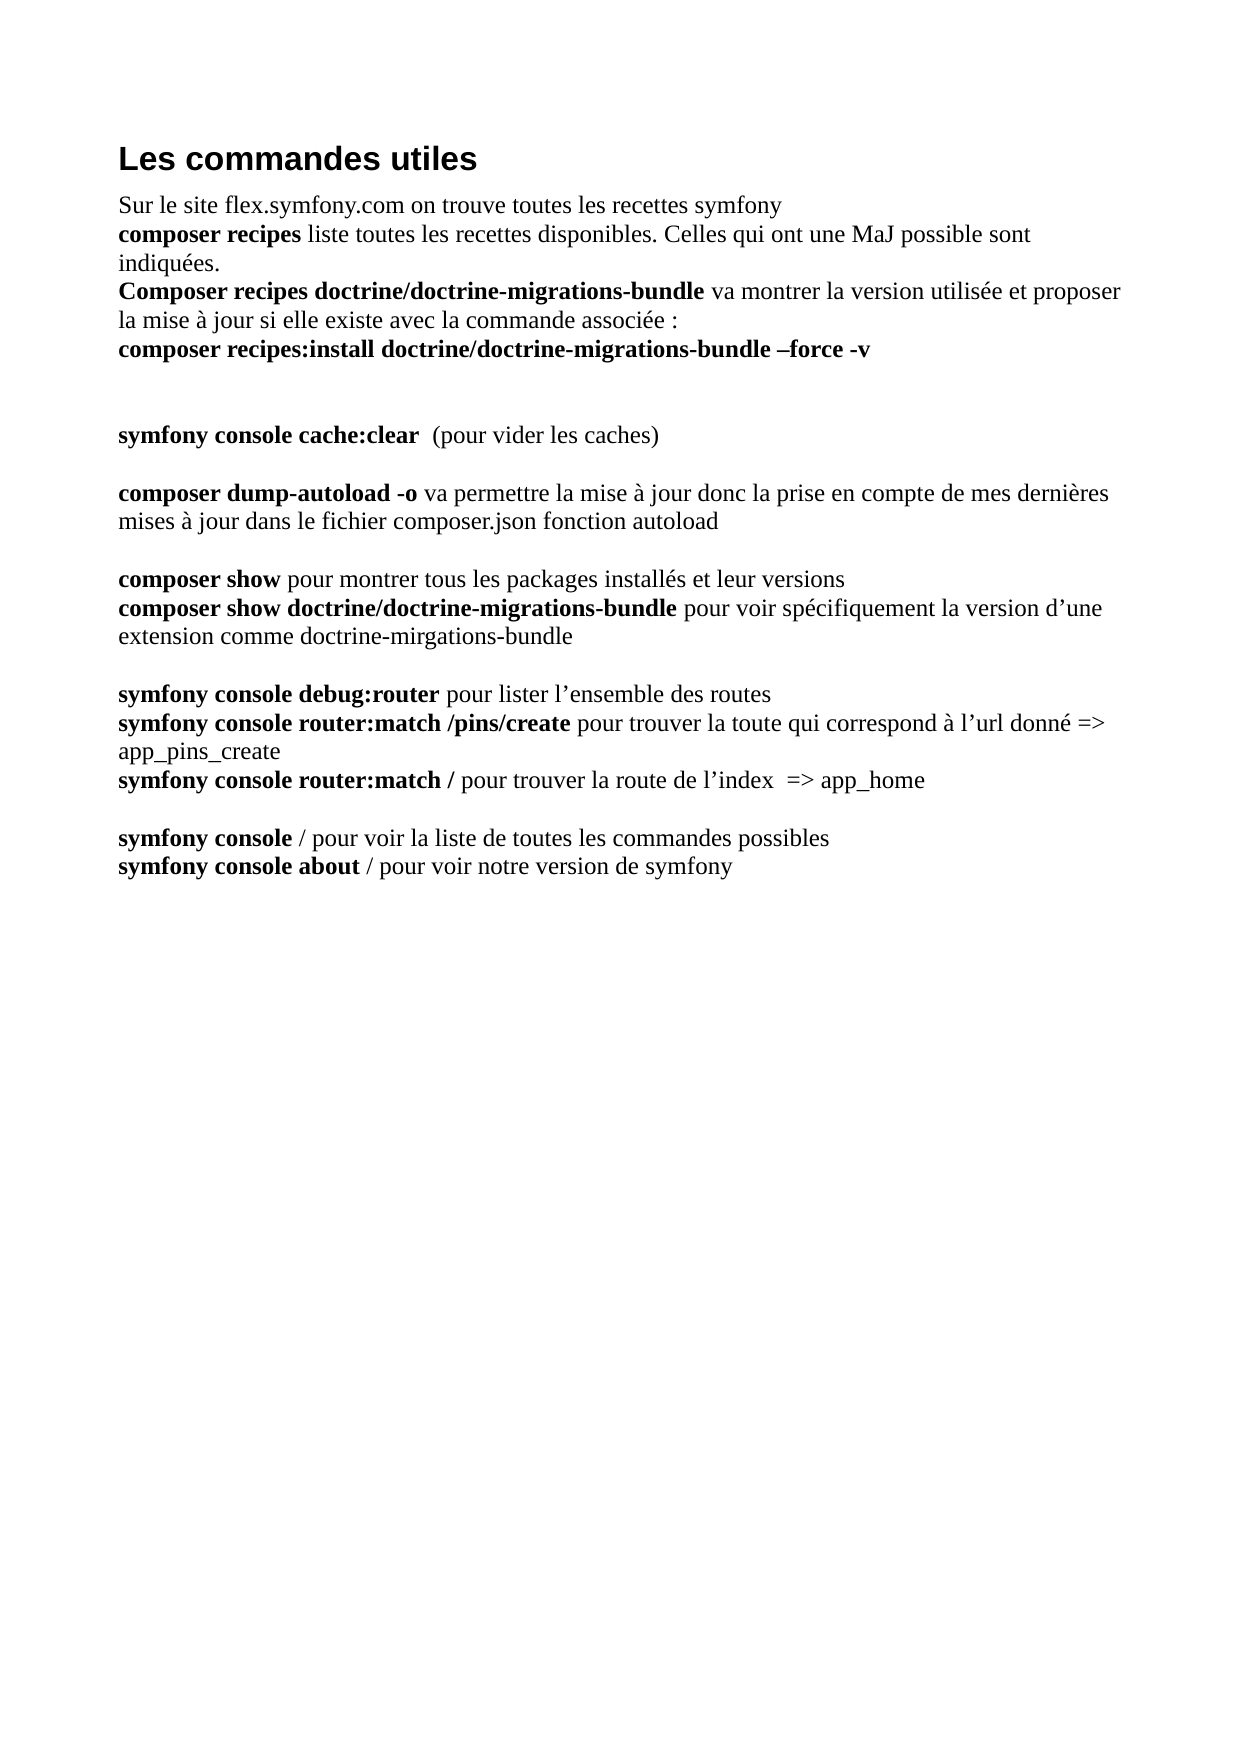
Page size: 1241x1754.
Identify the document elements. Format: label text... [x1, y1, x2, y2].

text composer recipes:install doctrine/doctrine-migrations-bundle –force -v [118, 334, 1122, 363]
text symfony console cache:clear (pour vider les caches) [118, 420, 1122, 449]
text Sur le site flex.symfony.com on trouve toutes les recettes symfony [118, 190, 1122, 219]
text composer show pour montrer tous les packages installés et leur versions [118, 564, 1122, 593]
text symfony console router:match / pour trouver la route de l’index => app_home [118, 765, 1122, 794]
text symfony console debug:router pour lister l’ensemble des routes [118, 679, 1122, 708]
text Composer recipes doctrine/doctrine-migrations-bundle va montrer la version utilisée et proposer la mise à jour si elle existe avec la commande associée : [118, 276, 1122, 334]
text symfony console router:match /pins/create pour trouver la toute qui correspond à l’url donné => app_pins_create [118, 708, 1122, 765]
text composer recipes liste toutes les recettes disponibles. Celles qui ont une MaJ possible sont indiquées. [118, 219, 1122, 276]
text symfony console about / pour voir notre version de symfony [118, 851, 1122, 880]
text composer dump-autoload -o va permettre la mise à jour donc la prise en compte de mes dernières mises à jour dans le fichier composer.json fonction autoload [118, 478, 1122, 535]
text composer show doctrine/doctrine-migrations-bundle pour voir spécifiquement la version d’une extension comme doctrine-mirgations-bundle [118, 593, 1122, 650]
text symfony console / pour voir la liste de toutes les commandes possibles [118, 823, 1122, 851]
subtitle Les commandes utiles [118, 139, 1122, 178]
